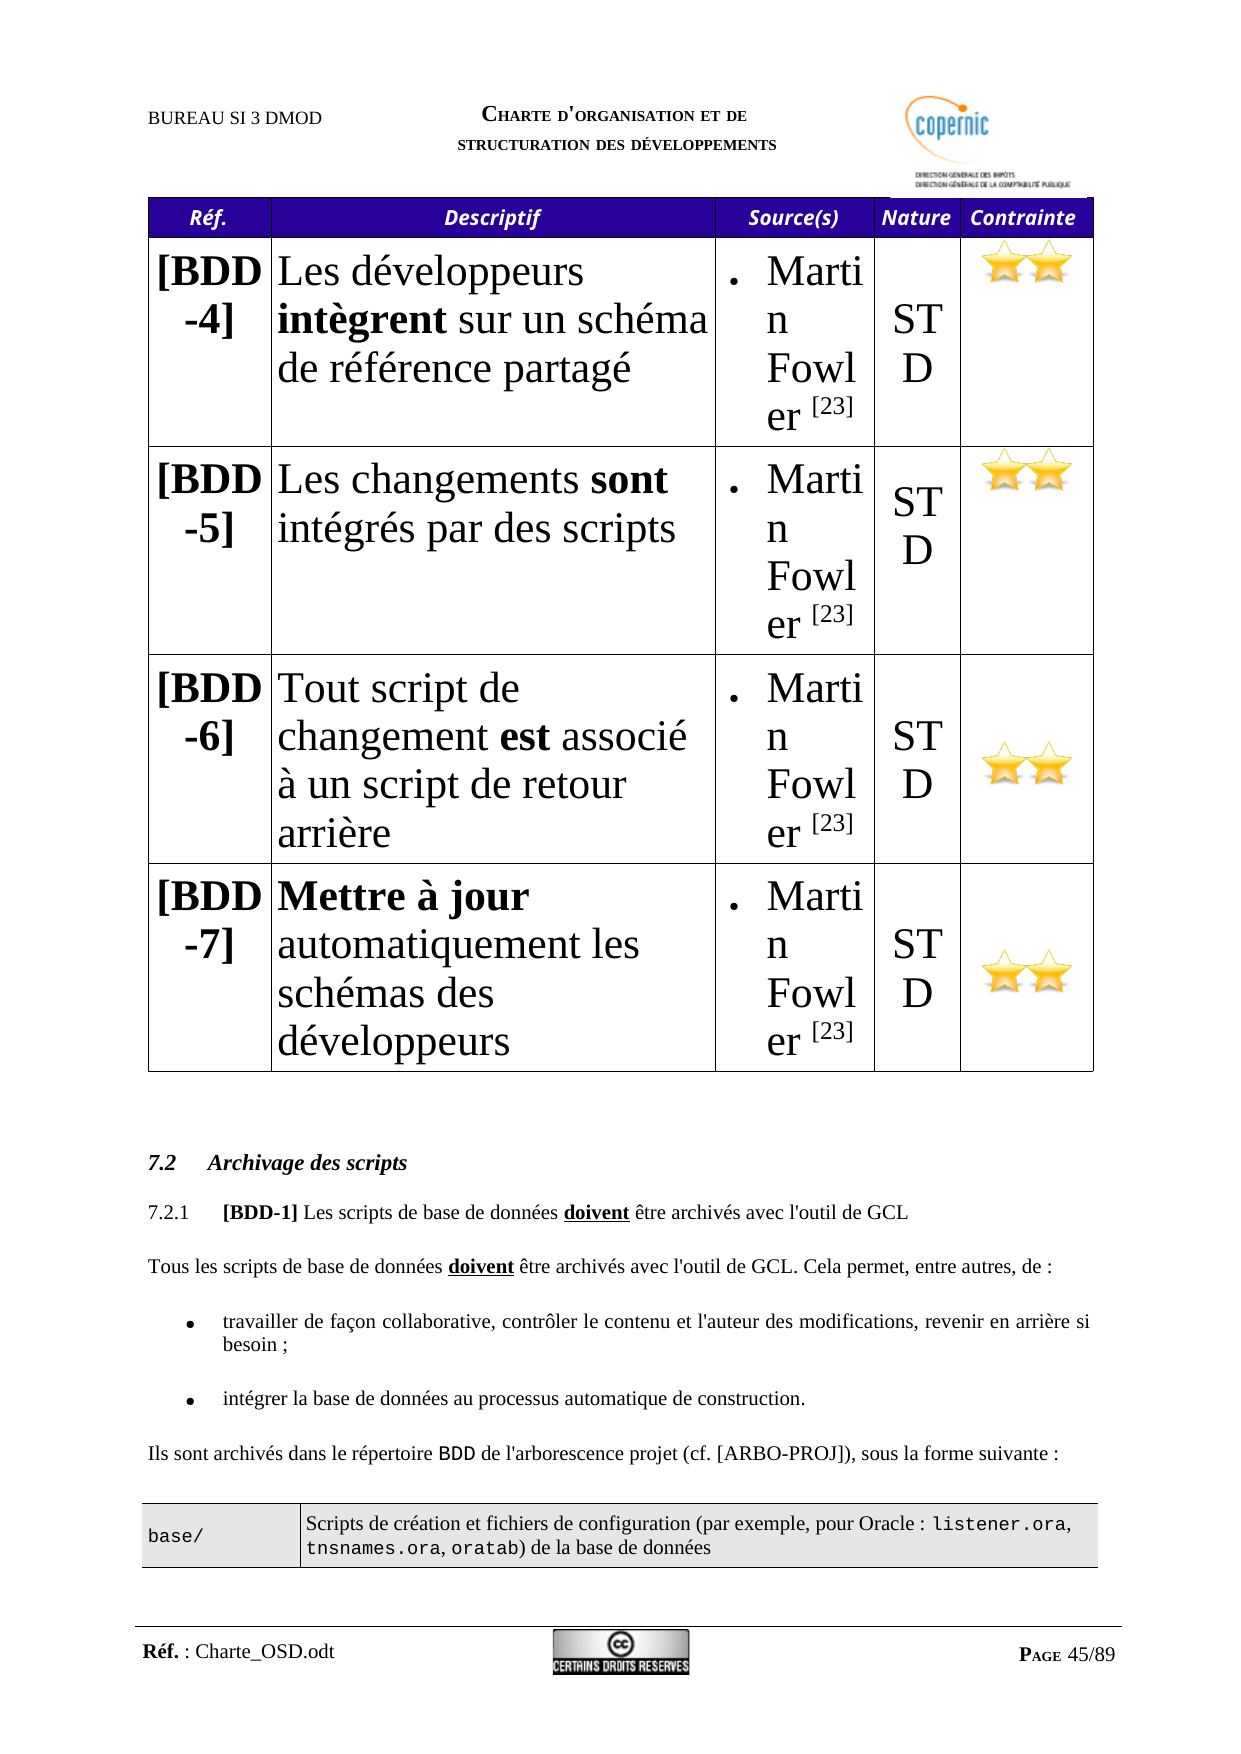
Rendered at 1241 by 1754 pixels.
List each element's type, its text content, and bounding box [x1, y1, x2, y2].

table_cell [BDD-5] [149, 447, 271, 654]
table_header base/ [142, 1504, 300, 1567]
table_cell Martin Fowler [23] [716, 655, 874, 862]
picture [979, 946, 1075, 997]
table_cell [BDD-4] [149, 238, 271, 446]
table_cell [961, 238, 1093, 446]
table_cell Martin Fowler [23] [716, 864, 874, 1071]
table_header Contrainte [961, 198, 1093, 237]
table_header Scripts de création et fichiers de configuration (par exemple, pour Oracle : listener.ora, tnsnames.ora, oratab) de la base de données [301, 1504, 1098, 1567]
table_cell STD [875, 447, 960, 654]
table_header Descriptif [272, 198, 715, 237]
subtitle Archivage des scripts [148, 1150, 1092, 1176]
text Ils sont archivés dans le répertoire BDD de l'arborescence projet (cf. [ARBO-PROJ]), sous la forme suivante : [148, 1442, 1092, 1466]
table_cell [961, 447, 1093, 654]
table_cell Martin Fowler [23] [716, 447, 874, 654]
text Tous les scripts de base de données doivent être archivés avec l'outil de GCL. Cela permet, entre autres, de : [148, 1255, 1092, 1278]
table_header Réf. [149, 198, 271, 237]
picture [552, 1629, 690, 1675]
list travailler de façon collaborative, contrôler le contenu et l'auteur des modifications, revenir en arrière si besoin ; [185, 1310, 1092, 1356]
picture [979, 738, 1075, 789]
picture [890, 84, 1087, 198]
list intégrer la base de données au processus automatique de construction. [185, 1387, 1092, 1410]
picture [979, 236, 1075, 287]
table_cell STD [875, 864, 960, 1071]
table_header Source(s) [716, 198, 874, 237]
table_cell STD [875, 655, 960, 862]
table_cell Les développeurs intègrent sur un schéma de référence partagé [272, 238, 715, 446]
table_cell [961, 655, 1093, 862]
table_cell [BDD-7] [149, 864, 271, 1071]
table_header Nature [875, 198, 960, 237]
table_cell [BDD-6] [149, 655, 271, 862]
table_cell Mettre à jour automatiquement les schémas des développeurs [272, 864, 715, 1071]
table_cell Tout script de changement est associé à un script de retour arrière [272, 655, 715, 862]
table_cell [961, 864, 1093, 1071]
table_cell Les changements sont intégrés par des scripts [272, 447, 715, 654]
table_cell Martin Fowler [23] [716, 238, 874, 446]
table_cell STD [875, 238, 960, 446]
subtitle [BDD-1] Les scripts de base de données doivent être archivés avec l'outil de GCL [148, 1201, 1092, 1224]
picture [979, 444, 1075, 495]
